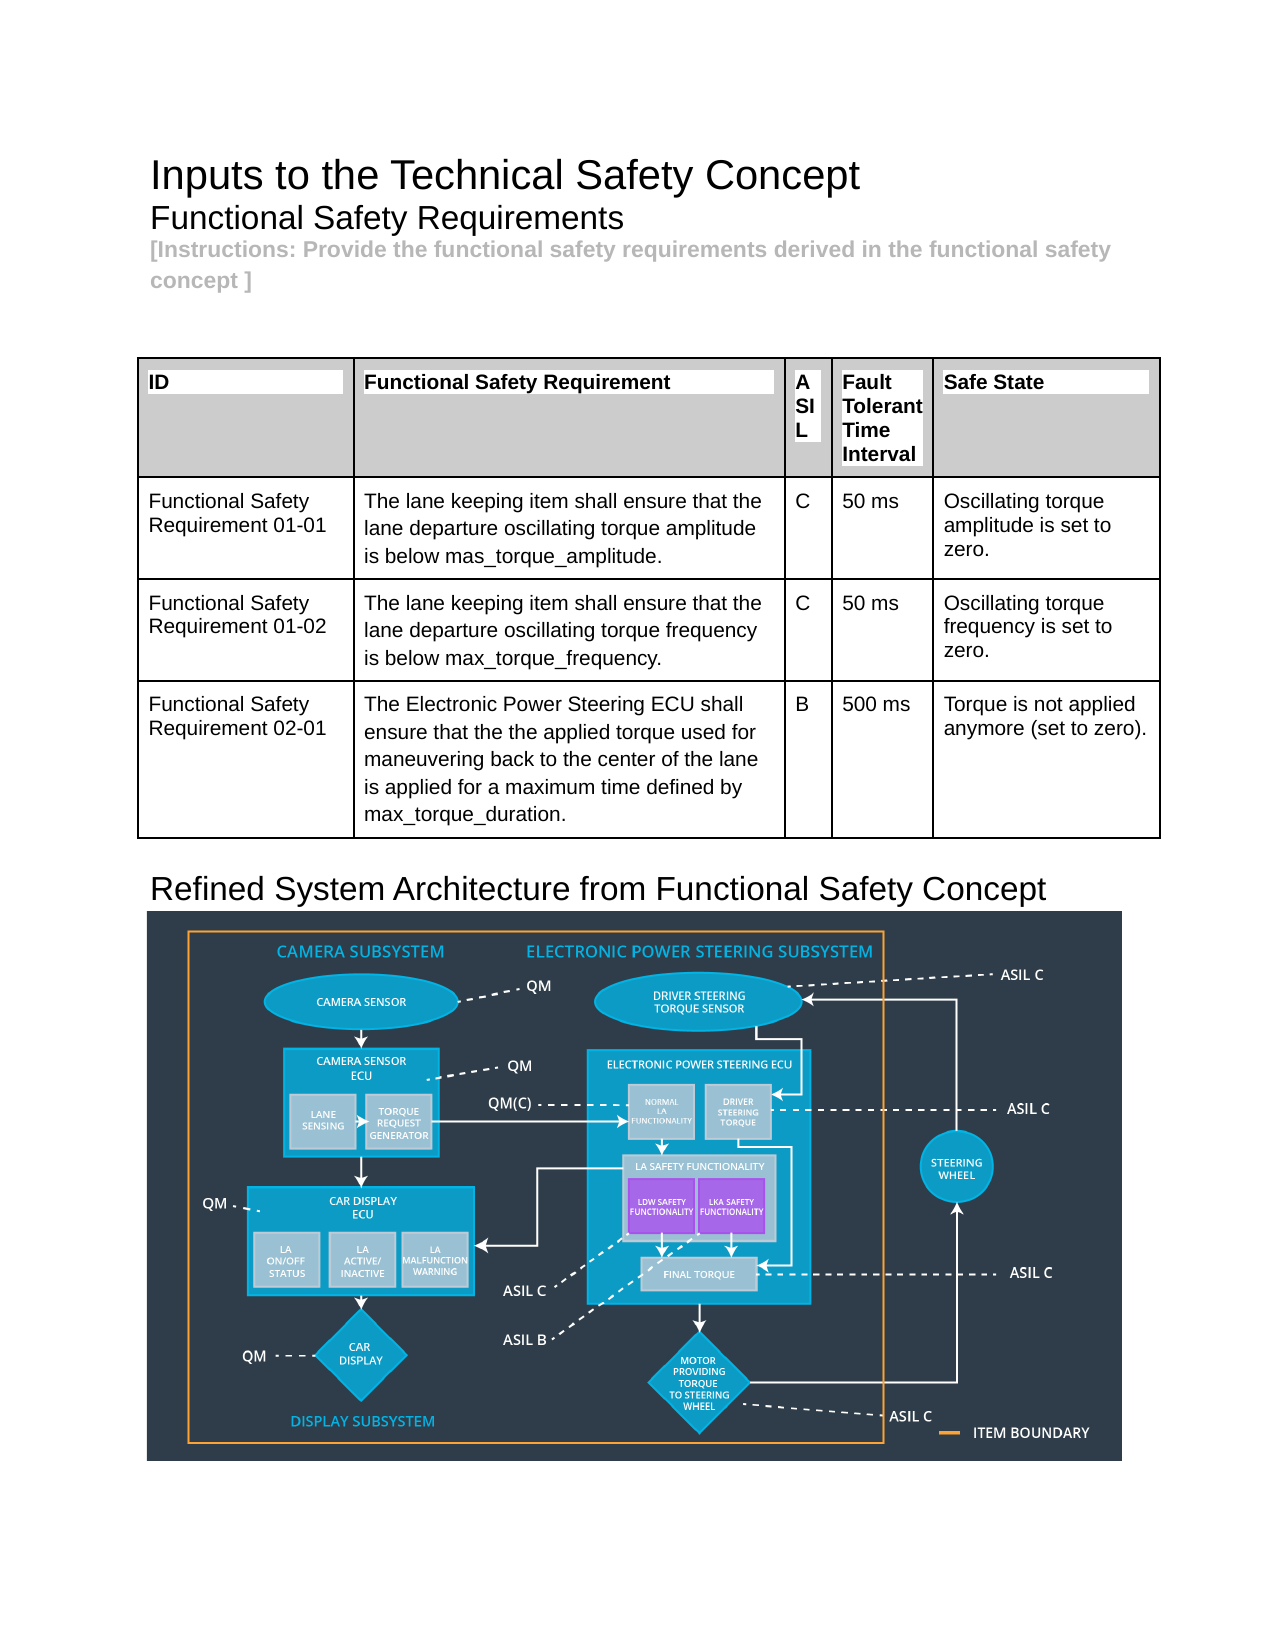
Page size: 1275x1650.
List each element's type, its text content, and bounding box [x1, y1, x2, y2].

table_cell C [786, 580, 831, 680]
subtitle Inputs to the Technical Safety Concept [150, 150, 1125, 198]
table_cell B [786, 682, 831, 837]
subtitle Refined System Architecture from Functional Safety Concept [150, 869, 1125, 907]
table_cell Functional Safety Requirement 01-02 [139, 580, 353, 680]
subtitle Functional Safety Requirements [150, 198, 1125, 236]
table_cell Functional Safety Requirement 02-01 [139, 682, 353, 837]
text [Instructions: Provide the functional safety requirements derived in the functional safety concept ] [150, 236, 1125, 293]
table_cell C [786, 478, 831, 578]
table_header Safe State [934, 359, 1159, 476]
picture [146, 911, 1122, 1461]
table_cell 500 ms [833, 682, 932, 837]
table_header ASIL [786, 359, 831, 476]
table_cell Torque is not applied anymore (set to zero). [934, 682, 1159, 837]
table_cell The lane keeping item shall ensure that the lane departure oscillating torque amplitude is below mas_torque_amplitude. [355, 478, 784, 578]
table_cell Oscillating torque amplitude is set to zero. [934, 478, 1159, 578]
table_cell The lane keeping item shall ensure that the lane departure oscillating torque frequency is below max_torque_frequency. [355, 580, 784, 680]
table_cell 50 ms [833, 478, 932, 578]
table_cell 50 ms [833, 580, 932, 680]
table_cell Oscillating torque frequency is set to zero. [934, 580, 1159, 680]
table_header ID [139, 359, 353, 476]
table_header Functional Safety Requirement [355, 359, 784, 476]
table_cell Functional Safety Requirement 01-01 [139, 478, 353, 578]
table_header Fault Tolerant Time Interval [833, 359, 932, 476]
table_cell The Electronic Power Steering ECU shall ensure that the the applied torque used for maneuvering back to the center of the lane is applied for a maximum time defined by max_torque_duration. [355, 682, 784, 837]
